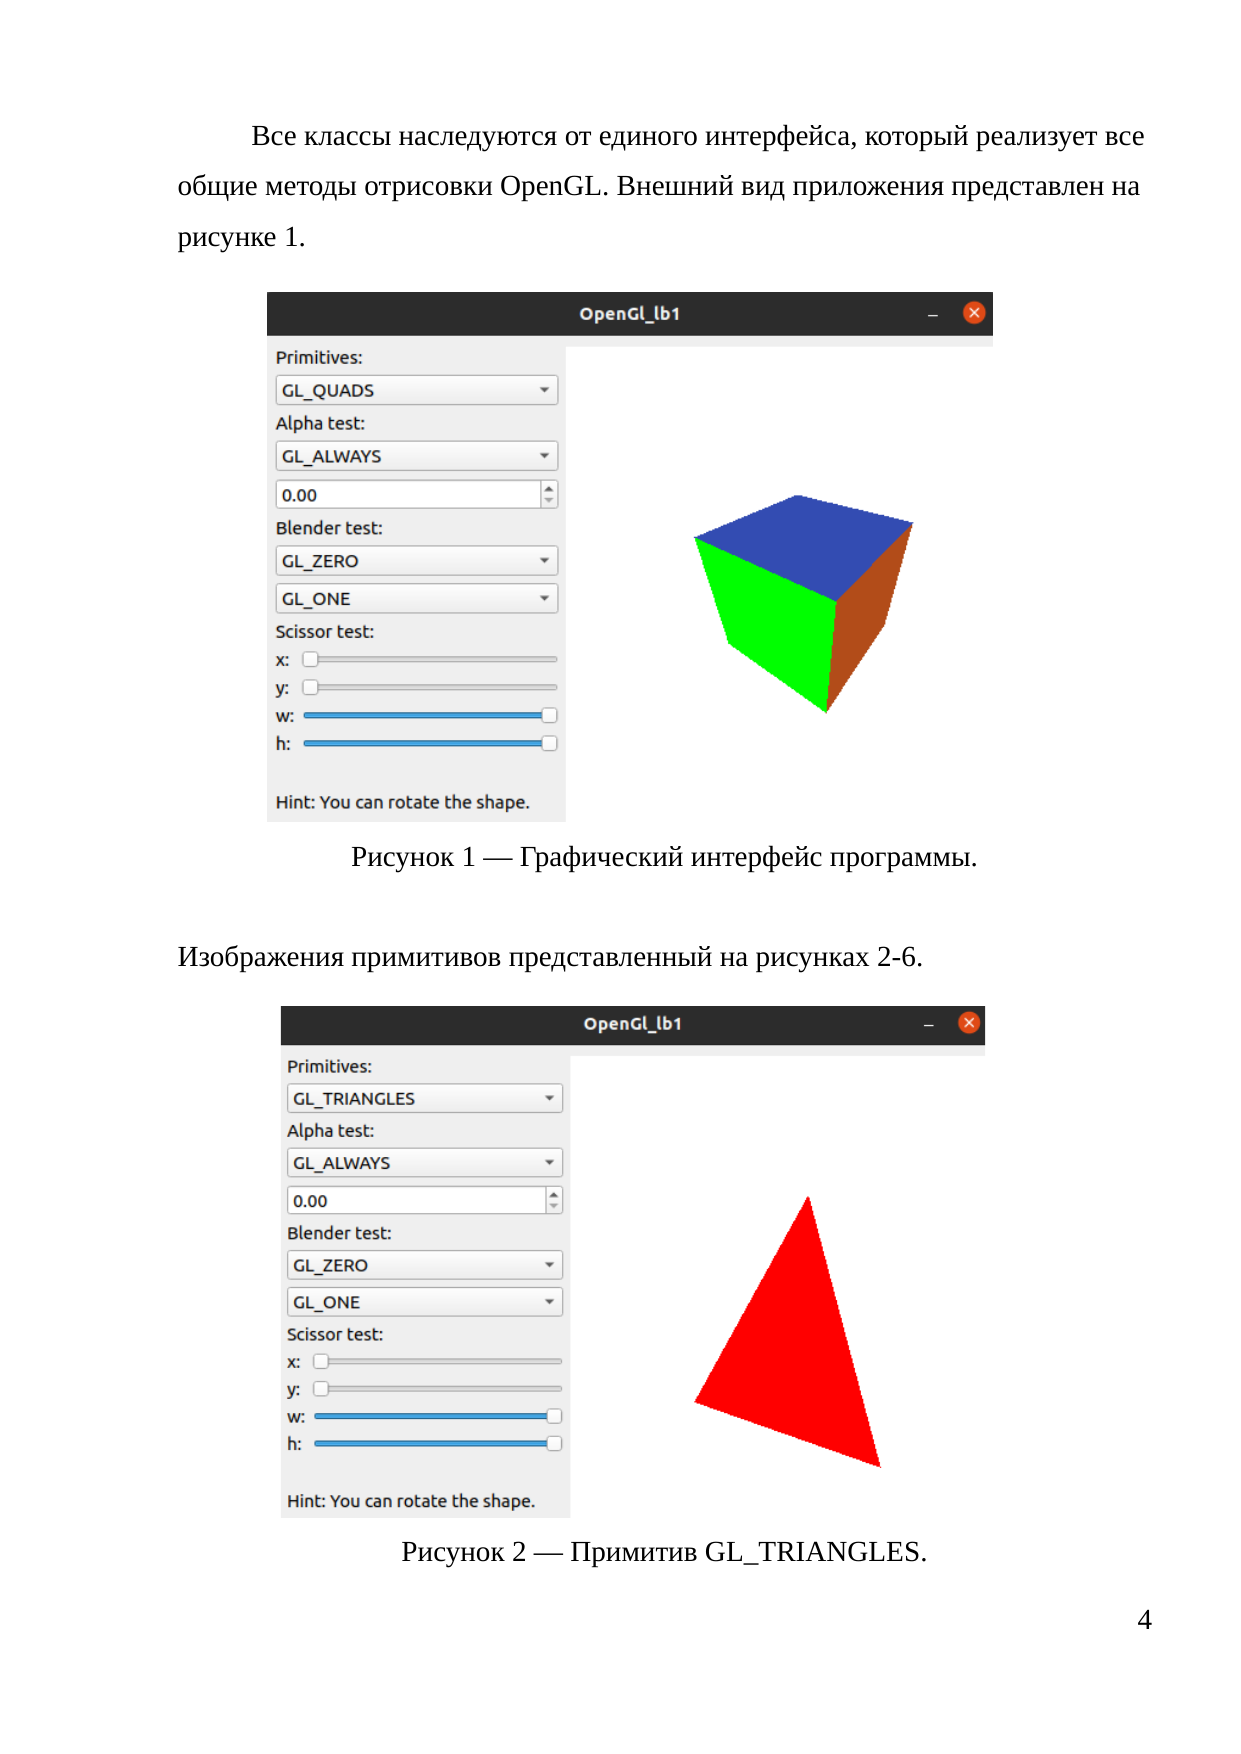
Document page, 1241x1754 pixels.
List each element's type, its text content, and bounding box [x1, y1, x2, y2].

text Все классы наследуются от единого интерфейса, который реализует все общие методы отрисовки OpenGL. Внешний вид приложения представлен на рисунке 1. [177, 118, 1152, 252]
text Рисунок 2 — Примитив GL_TRIANGLES. [177, 989, 1152, 1568]
text Изображения примитивов представленный на рисунках 2-6. [177, 939, 1152, 973]
picture [267, 292, 993, 822]
text Рисунок 1 — Графический интерфейс программы. [177, 269, 1152, 872]
picture [280, 1006, 986, 1518]
